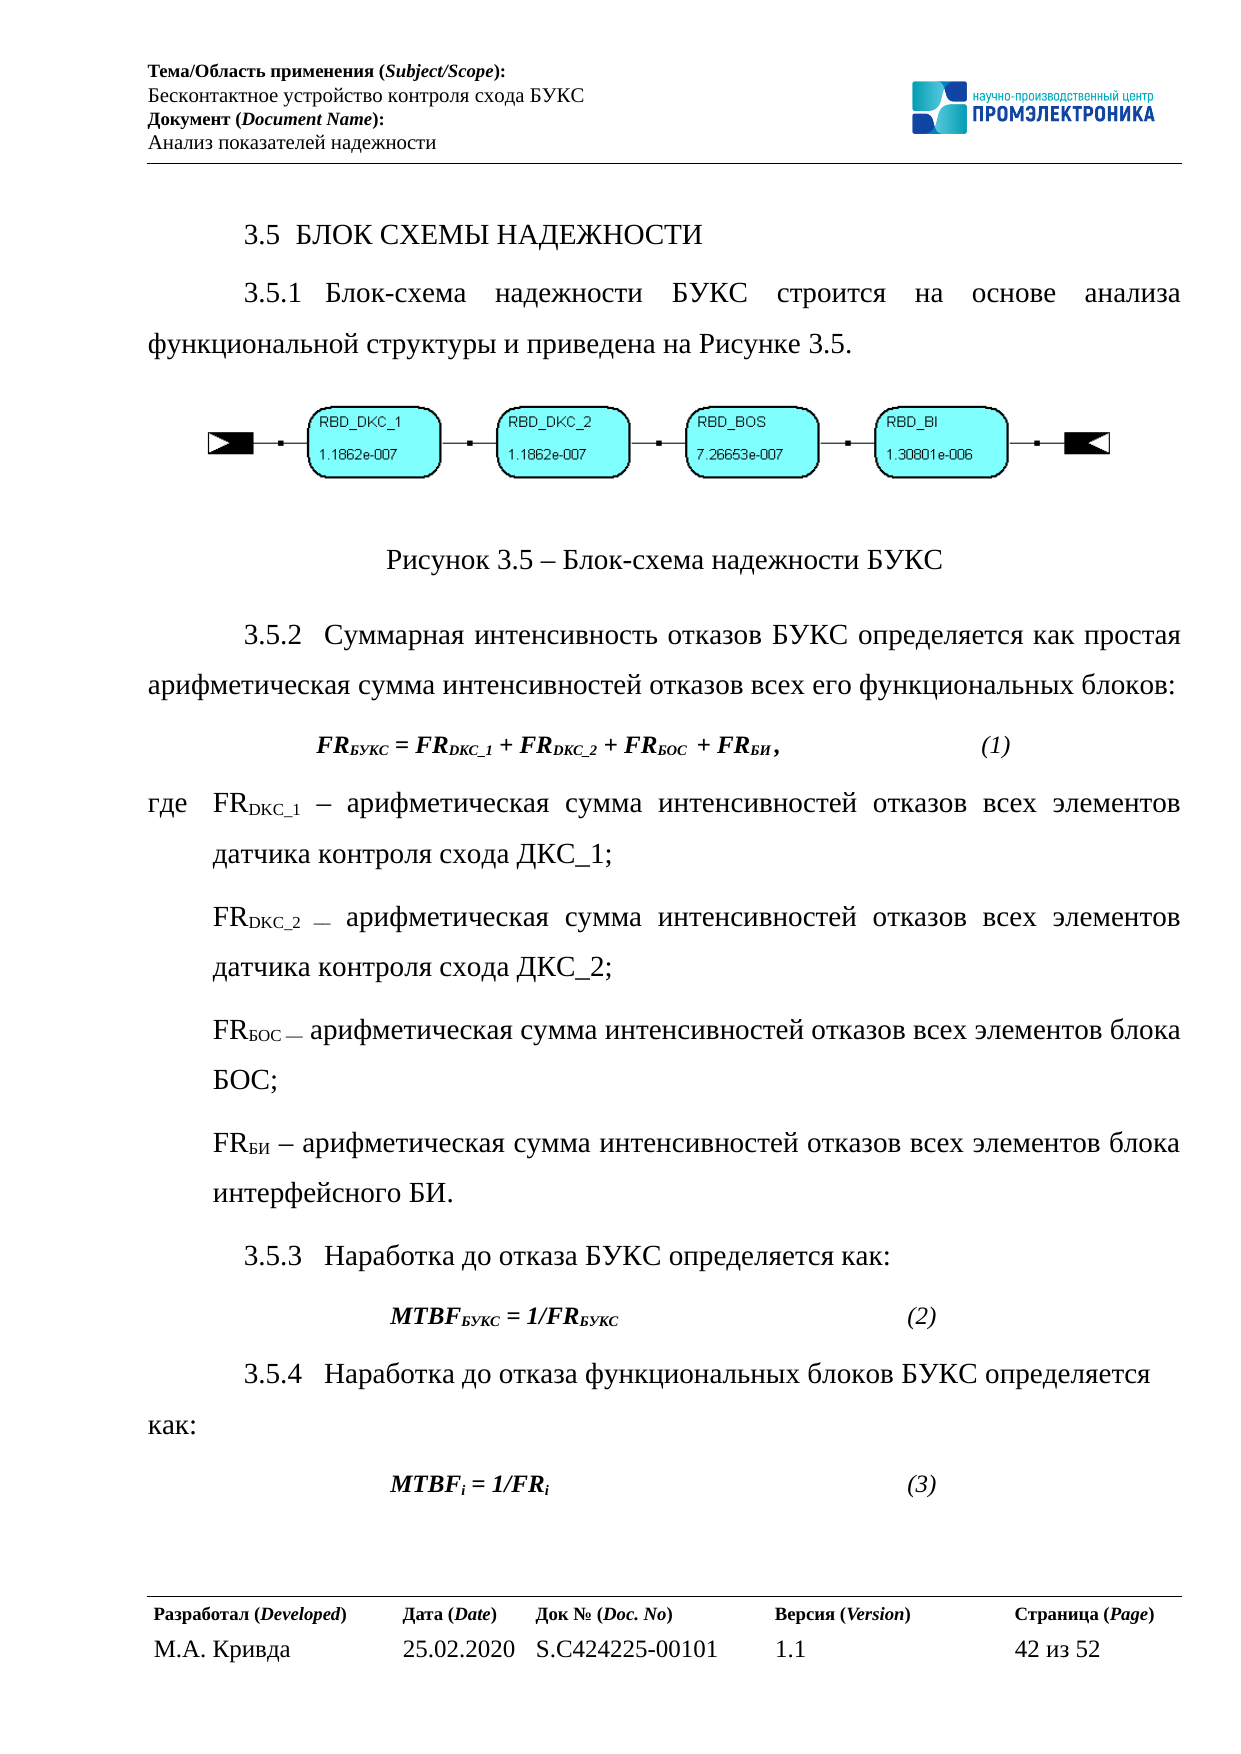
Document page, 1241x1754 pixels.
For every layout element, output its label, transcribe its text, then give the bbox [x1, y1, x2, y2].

text FRDKC_2 –– арифметическая сумма интенсивностей отказов всех элементов датчика контроля схода ДКС_2; [213, 899, 1181, 982]
picture [885, 53, 1182, 162]
text FRБИ – арифметическая сумма интенсивностей отказов всех элементов блока интерфейсного БИ. [213, 1125, 1181, 1209]
list Наработка до отказа функциональных блоков БУКС определяется как: [148, 1356, 1181, 1440]
picture [198, 388, 1130, 509]
text MTBFБУКС = 1/FRБУКС (2) [148, 1301, 1181, 1329]
list Рисунок 3.5 – Блок-схема надежности БУКС [147, 389, 1182, 576]
text FRБУКС = FRDKC_1 + FRDKC_2 + FRБОС + FRБИ , (1) [148, 730, 1181, 759]
list Суммарная интенсивность отказов БУКС определяется как простая арифметическая сумма интенсивностей отказов всех его функциональных блоков: [147, 576, 1182, 701]
subtitle Блок схемы надежности [224, 217, 1181, 251]
list Блок-схема надежности БУКС строится на основе анализа функциональной структуры и приведена на Рисунке 3.5. [148, 276, 1181, 359]
text FRБОС — арифметическая сумма интенсивностей отказов всех элементов блока БОС; [213, 1012, 1181, 1096]
list Наработка до отказа БУКС определяется как: [148, 1238, 1181, 1272]
text MTBFi = 1/FRi (3) [148, 1469, 1181, 1498]
text где FRDKC_1 – арифметическая сумма интенсивностей отказов всех элементов датчика контроля схода ДКС_1; [148, 786, 1181, 869]
